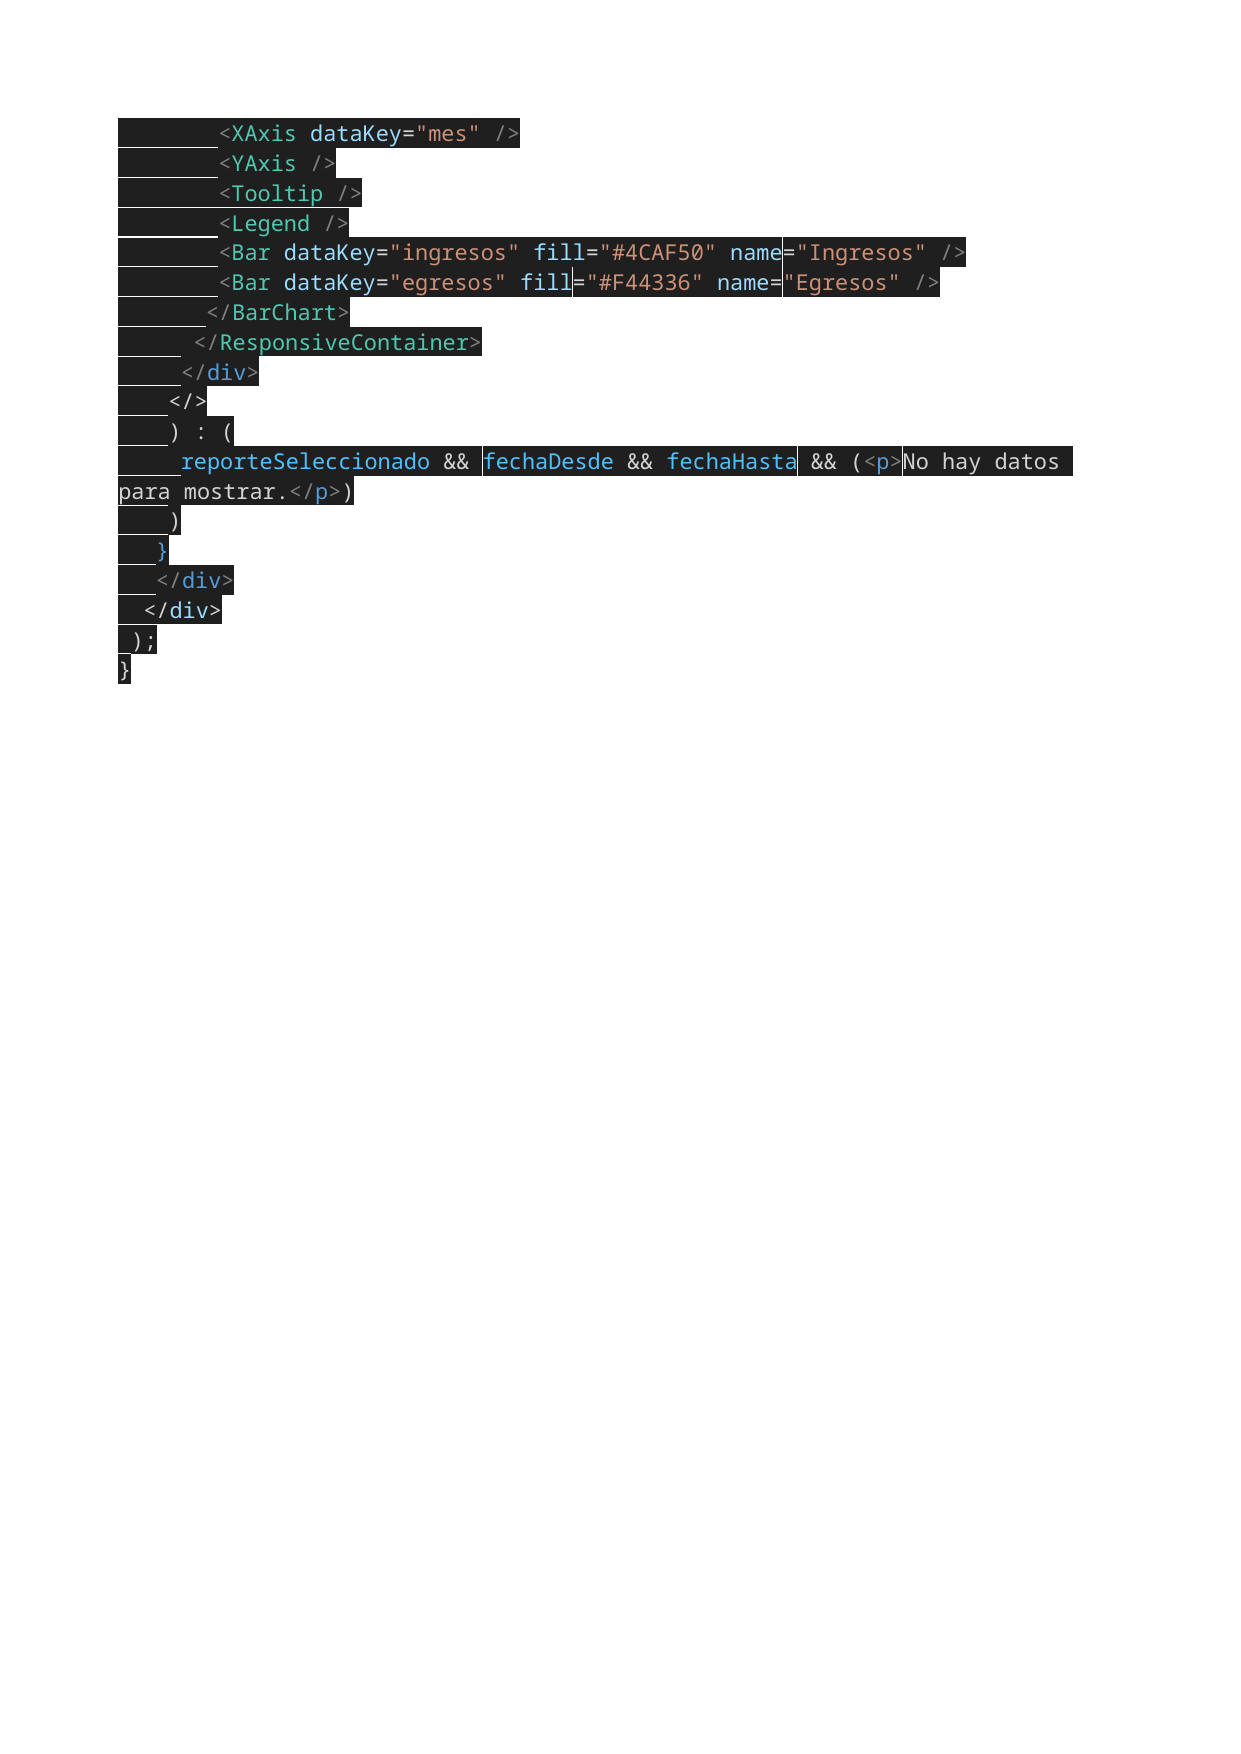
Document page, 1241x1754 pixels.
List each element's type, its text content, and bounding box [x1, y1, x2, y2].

text </div> [118, 356, 1122, 386]
text reporteSeleccionado && fechaDesde && fechaHasta && (<p>No hay datos para mostrar.</p>) [118, 446, 1122, 505]
text } [118, 654, 1122, 684]
text } [118, 535, 1122, 565]
text <YAxis /> [118, 148, 1122, 178]
text <Tooltip /> [118, 178, 1122, 207]
text </div> [118, 565, 1122, 595]
text </div> [118, 595, 1122, 624]
text </> [118, 386, 1122, 416]
text ); [118, 624, 1122, 654]
text <Legend /> [118, 207, 1122, 237]
text <XAxis dataKey="mes" /> [118, 118, 1122, 148]
text </BarChart> [118, 297, 1122, 327]
text ) : ( [118, 416, 1122, 446]
text <Bar dataKey="egresos" fill="#F44336" name="Egresos" /> [118, 267, 1122, 297]
text ) [118, 505, 1122, 535]
text </ResponsiveContainer> [118, 327, 1122, 356]
text <Bar dataKey="ingresos" fill="#4CAF50" name="Ingresos" /> [118, 237, 1122, 267]
